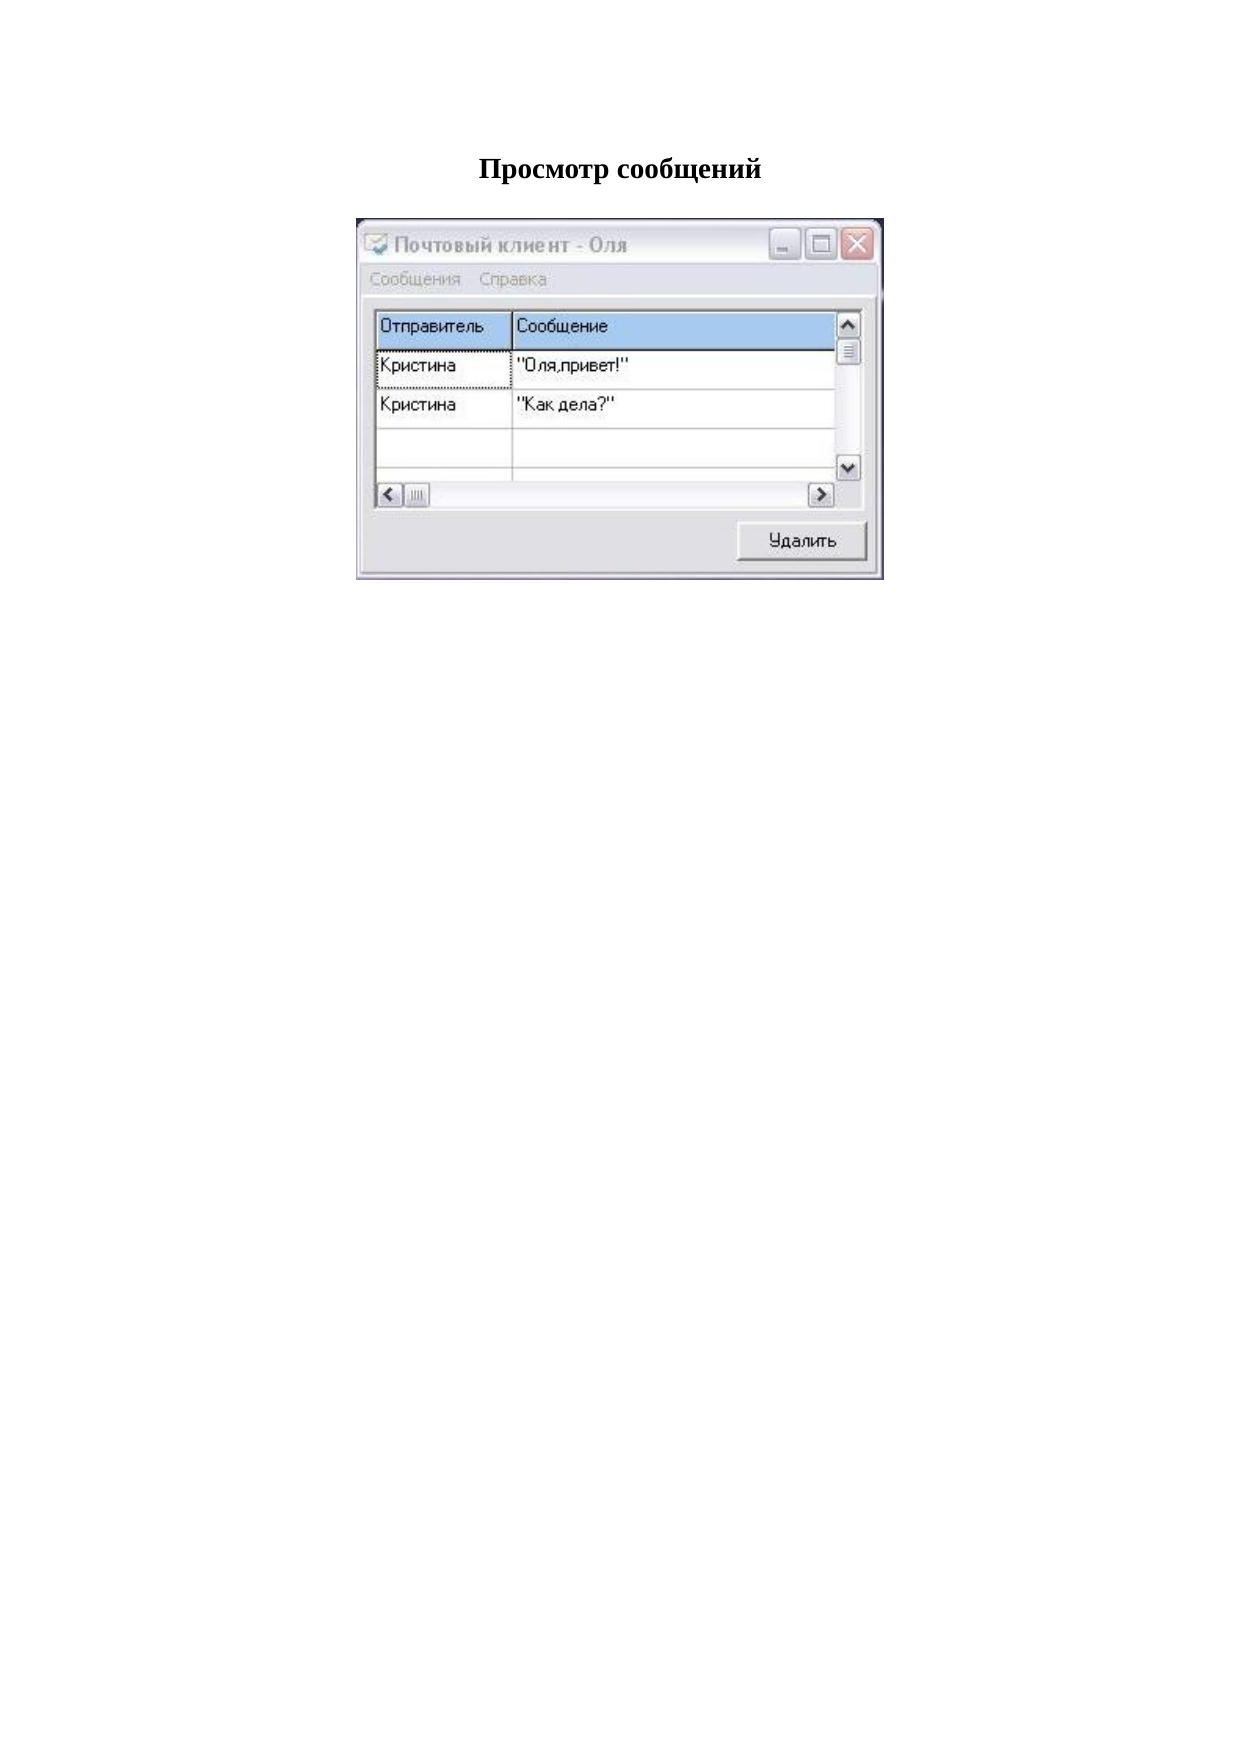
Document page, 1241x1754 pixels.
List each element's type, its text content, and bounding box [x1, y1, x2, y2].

text Просмотр сообщений [118, 152, 1122, 185]
picture [356, 218, 884, 580]
